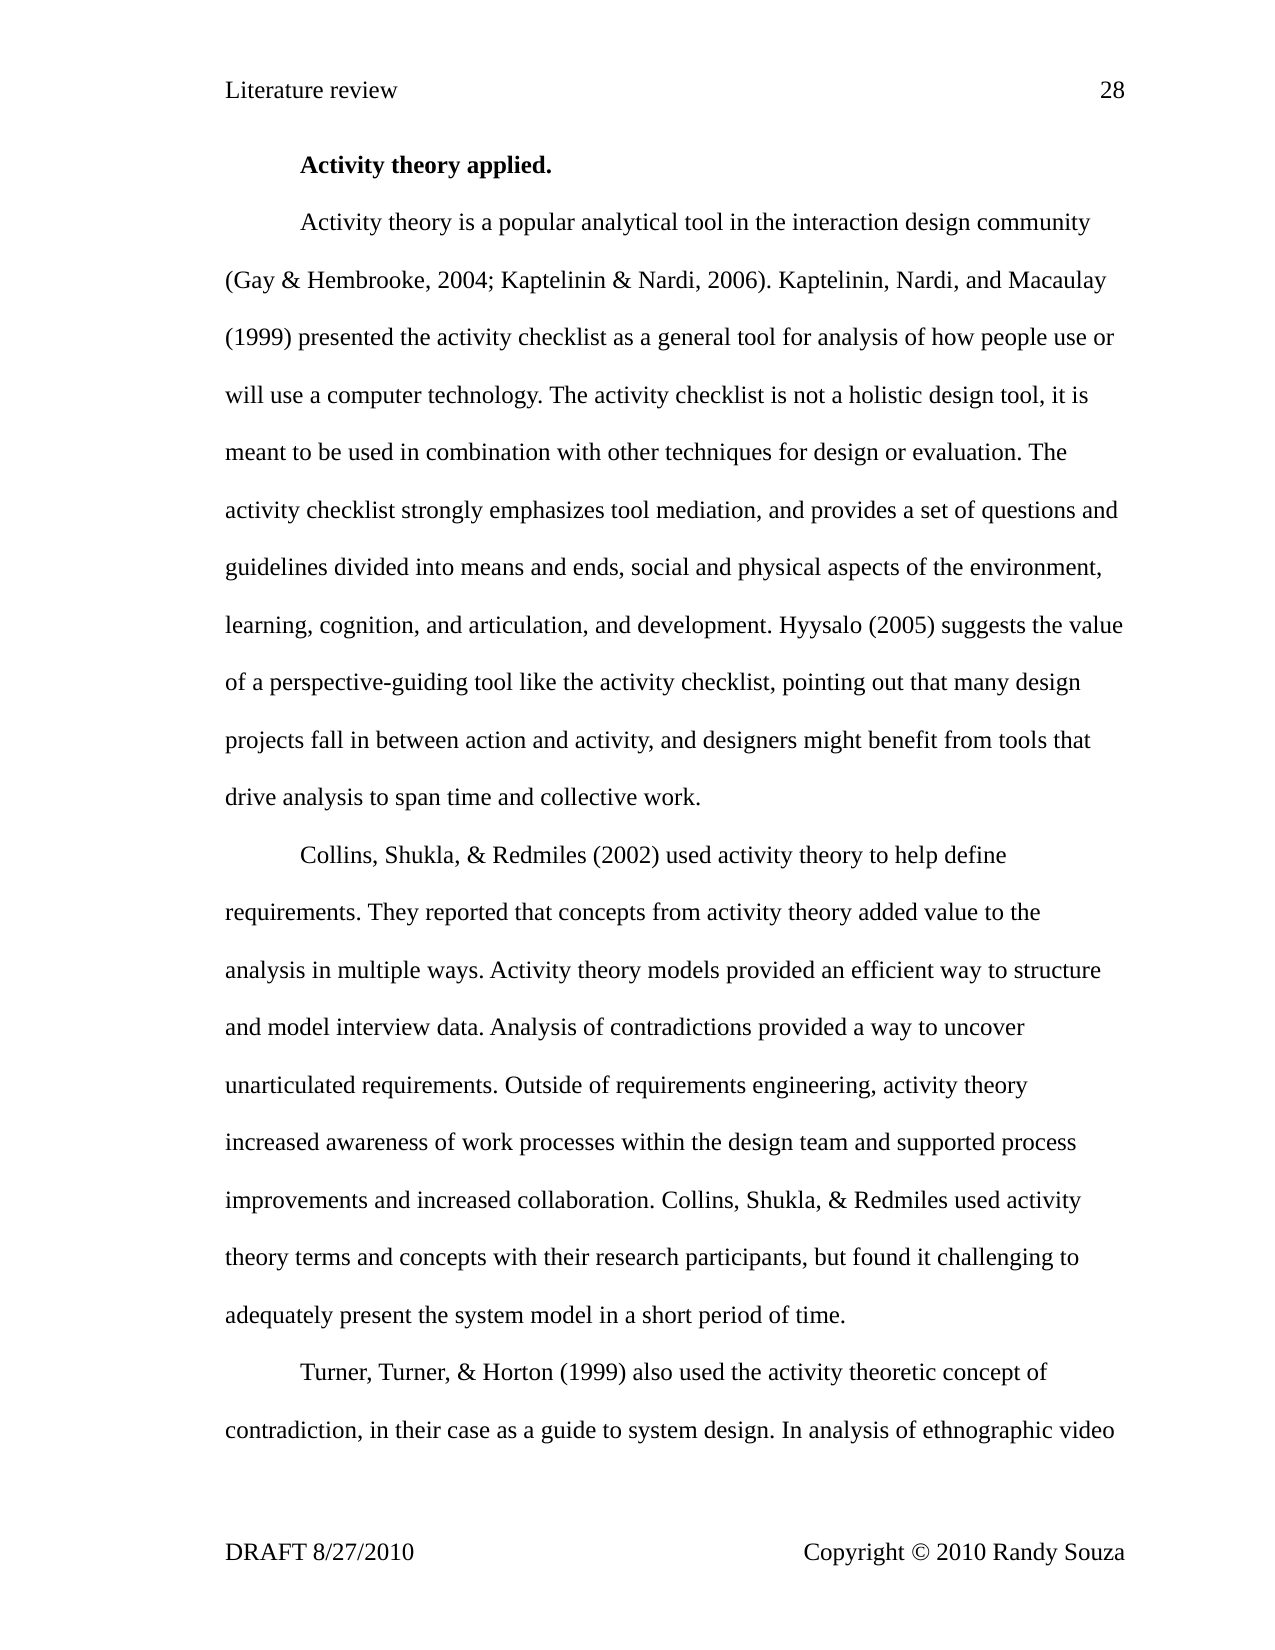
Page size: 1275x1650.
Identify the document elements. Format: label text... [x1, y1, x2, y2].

subtitle Activity theory applied. [300, 150, 1125, 179]
text Collins, Shukla, & Redmiles (2002) used activity theory to help define requirements. They reported that concepts from activity theory added value to the analysis in multiple ways. Activity theory models provided an efficient way to structure and model interview data. Analysis of contradictions provided a way to uncover unarticulated requirements. Outside of requirements engineering, activity theory increased awareness of work processes within the design team and supported process improvements and increased collaboration. Collins, Shukla, & Redmiles used activity theory terms and concepts with their research participants, but found it challenging to adequately present the system model in a short period of time. [225, 840, 1125, 1329]
text Activity theory is a popular analytical tool in the interaction design community (Gay & Hembrooke, 2004; Kaptelinin & Nardi, 2006). Kaptelinin, Nardi, and Macaulay (1999) presented the activity checklist as a general tool for analysis of how people use or will use a computer technology. The activity checklist is not a holistic design tool, it is meant to be used in combination with other techniques for design or evaluation. The activity checklist strongly emphasizes tool mediation, and provides a set of questions and guidelines divided into means and ends, social and physical aspects of the environment, learning, cognition, and articulation, and development. Hyysalo (2005) suggests the value of a perspective-guiding tool like the activity checklist, pointing out that many design projects fall in between action and activity, and designers might benefit from tools that drive analysis to span time and collective work. [225, 207, 1125, 811]
text Turner, Turner, & Horton (1999) also used the activity theoretic concept of contradiction, in their case as a guide to system design. In analysis of ethnographic video [225, 1357, 1125, 1444]
